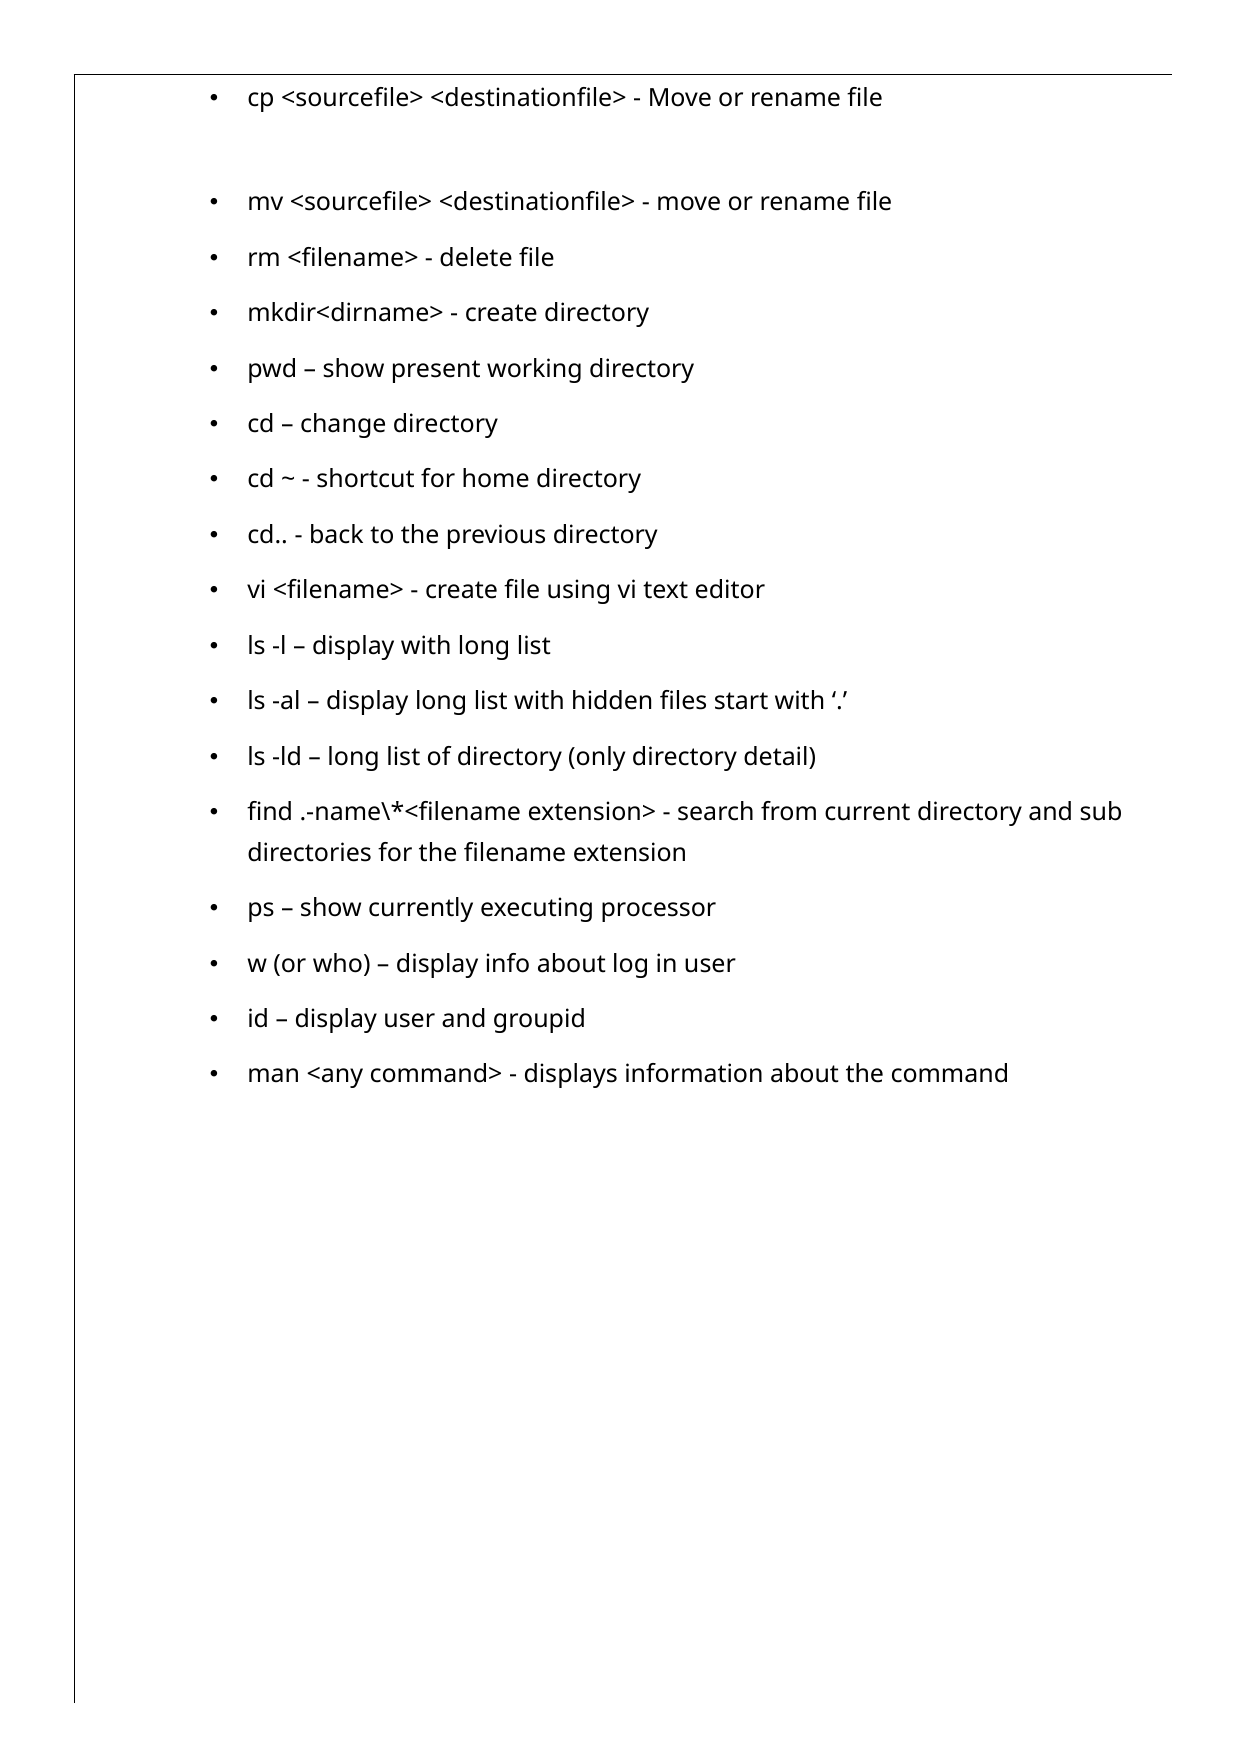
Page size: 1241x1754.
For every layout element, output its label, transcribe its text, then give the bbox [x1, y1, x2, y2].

list ps – show currently executing processor [209, 890, 1160, 924]
list id – display user and groupid [209, 1001, 1160, 1035]
list ls -al – display long list with hidden files start with ‘.’ [209, 683, 1160, 717]
list find .-name\*<filename extension> - search from current directory and sub directories for the filename extension [209, 793, 1160, 868]
list cd – change directory [209, 406, 1160, 440]
list cd ~ - shortcut for home directory [209, 461, 1160, 495]
list ls -ld – long list of directory (only directory detail) [209, 738, 1160, 772]
list w (or who) – display info about log in user [209, 945, 1160, 979]
list man <any command> - displays information about the command [209, 1056, 1160, 1090]
list mv <sourcefile> <destinationfile> - move or rename file [209, 184, 1160, 218]
list vi <filename> - create file using vi text editor [209, 572, 1160, 606]
list cd.. - back to the previous directory [209, 516, 1160, 551]
list ls -l – display with long list [209, 627, 1160, 661]
list rm <filename> - delete file [209, 239, 1160, 273]
list pwd – show present working directory [209, 350, 1160, 384]
list cp <sourcefile> <destinationfile> - Move or rename file [209, 79, 1160, 113]
list mkdir<dirname> - create directory [209, 295, 1160, 329]
